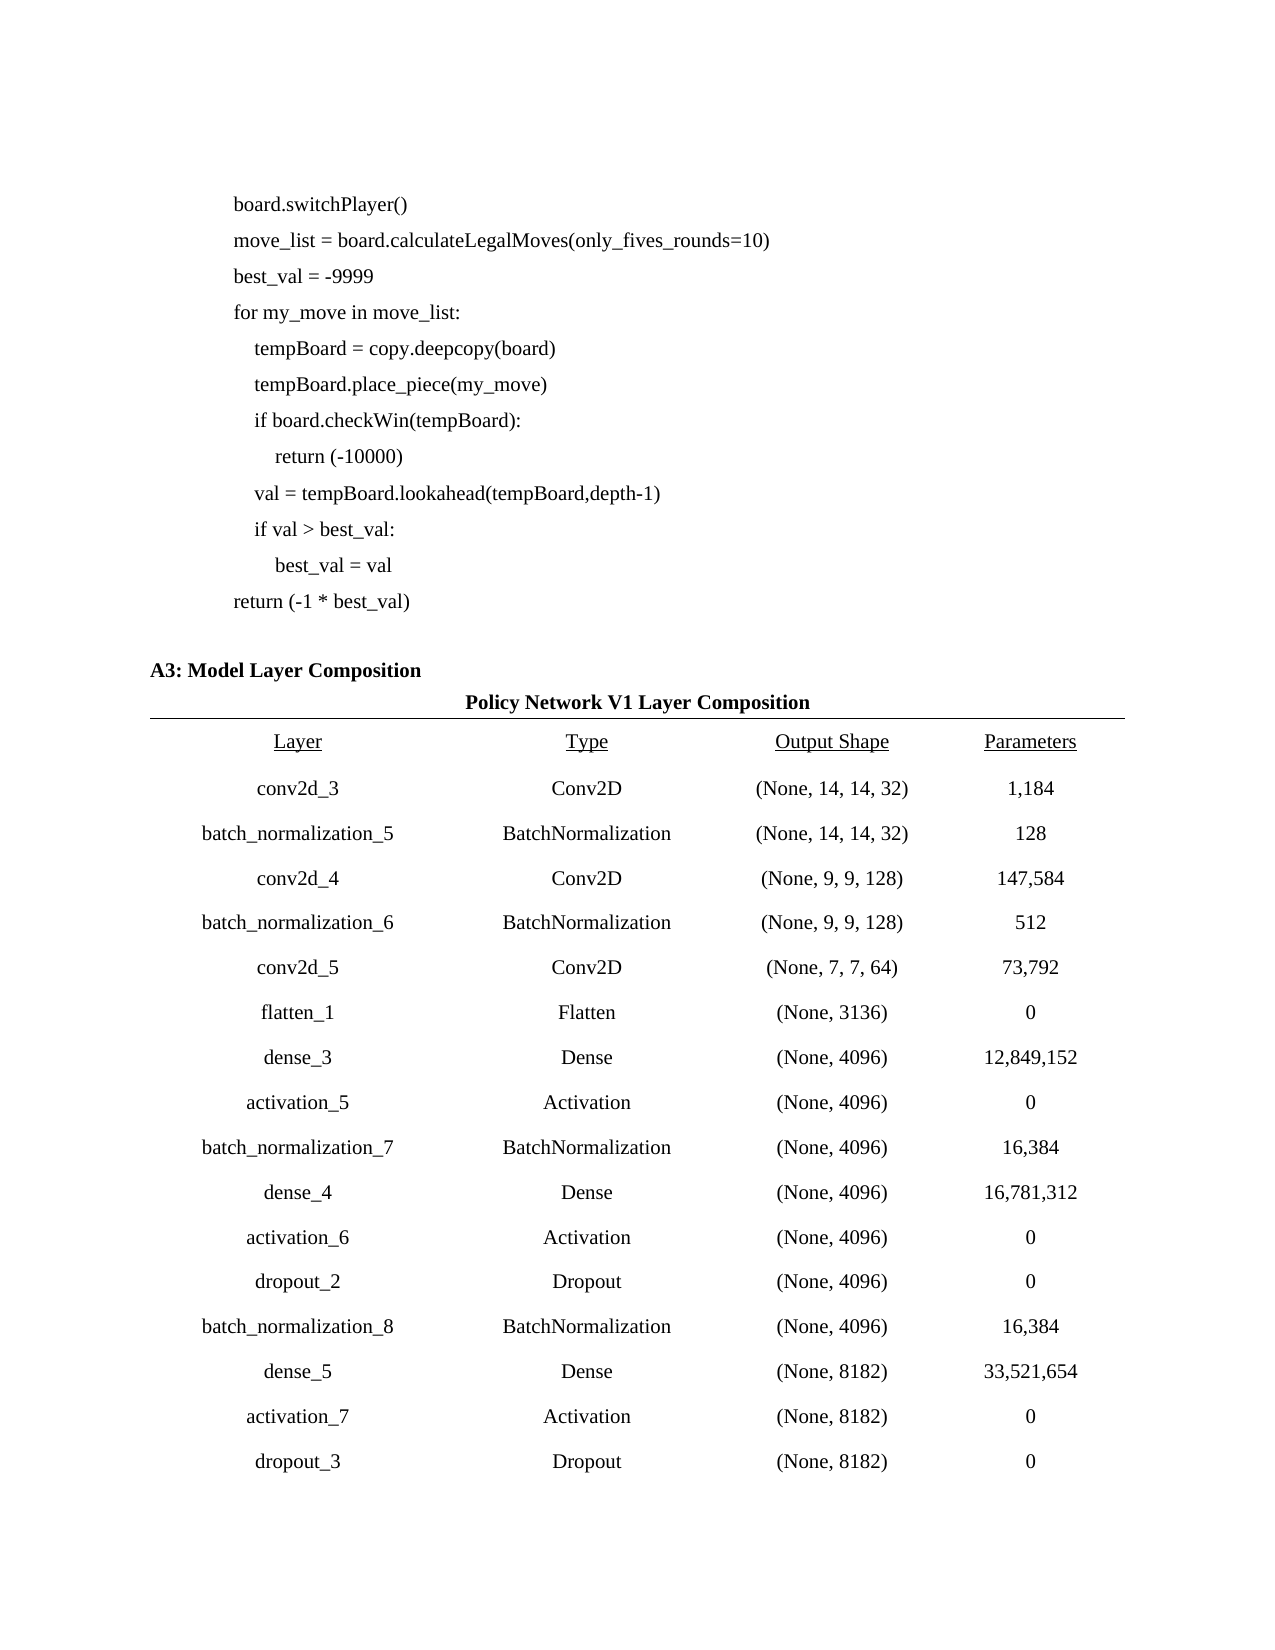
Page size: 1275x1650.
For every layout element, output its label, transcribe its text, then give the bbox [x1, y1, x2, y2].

table_cell (None, 7, 7, 64) [728, 945, 936, 990]
table_cell (None, 9, 9, 128) [728, 855, 936, 900]
table_cell conv2d_4 [150, 855, 445, 900]
table_cell BatchNormalization [445, 1124, 728, 1169]
table_cell Activation [445, 1214, 728, 1259]
text if board.checkWin(tempBoard): [150, 408, 1125, 432]
table_cell batch_normalization_5 [150, 810, 445, 855]
table_cell 0 [936, 1080, 1125, 1124]
table_cell (None, 4096) [728, 1080, 936, 1124]
table_cell 1,184 [936, 765, 1125, 810]
table_cell Flatten [445, 990, 728, 1034]
text for my_move in move_list: [150, 300, 1125, 324]
table_cell (None, 8182) [728, 1349, 936, 1394]
table_cell dense_4 [150, 1169, 445, 1214]
table_cell 16,781,312 [936, 1169, 1125, 1214]
table_cell 12,849,152 [936, 1035, 1125, 1079]
table_cell (None, 4096) [728, 1124, 936, 1169]
table_cell 0 [936, 1259, 1125, 1304]
text best_val = val [150, 552, 1125, 577]
table_cell conv2d_3 [150, 765, 445, 810]
text best_val = -9999 [150, 264, 1125, 288]
table_cell 16,384 [936, 1304, 1125, 1349]
table_cell 512 [936, 900, 1125, 945]
table_cell (None, 4096) [728, 1304, 936, 1349]
table_cell batch_normalization_7 [150, 1124, 445, 1169]
table_cell (None, 9, 9, 128) [728, 900, 936, 945]
table_cell (None, 3136) [728, 990, 936, 1034]
table_cell Conv2D [445, 945, 728, 990]
table_cell (None, 8182) [728, 1439, 936, 1483]
table_cell 16,384 [936, 1124, 1125, 1169]
table_cell flatten_1 [150, 990, 445, 1034]
table_cell 147,584 [936, 855, 1125, 900]
table_cell (None, 14, 14, 32) [728, 765, 936, 810]
table_cell 73,792 [936, 945, 1125, 990]
table_cell BatchNormalization [445, 810, 728, 855]
table_cell batch_normalization_6 [150, 900, 445, 945]
text move_list = board.calculateLegalMoves(only_fives_rounds=10) [150, 228, 1125, 252]
text if val > best_val: [150, 516, 1125, 541]
table_cell dropout_2 [150, 1259, 445, 1304]
table_header Type [445, 719, 728, 765]
table_cell 128 [936, 810, 1125, 855]
table_cell Activation [445, 1080, 728, 1124]
table_cell batch_normalization_8 [150, 1304, 445, 1349]
table_cell (None, 4096) [728, 1214, 936, 1259]
table_cell Conv2D [445, 765, 728, 810]
table_cell Dense [445, 1169, 728, 1214]
table_cell dropout_3 [150, 1439, 445, 1483]
table_header Parameters [936, 719, 1125, 765]
table_cell (None, 14, 14, 32) [728, 810, 936, 855]
table_cell 0 [936, 1394, 1125, 1439]
table_cell Activation [445, 1394, 728, 1439]
table_cell (None, 8182) [728, 1394, 936, 1439]
table_cell 0 [936, 990, 1125, 1034]
subtitle A3: Model Layer Composition [150, 658, 1125, 682]
text return (-1 * best_val) [150, 588, 1125, 613]
text tempBoard.place_piece(my_move) [150, 372, 1125, 396]
text return (-10000) [150, 444, 1125, 468]
table_cell Dense [445, 1349, 728, 1394]
table_cell conv2d_5 [150, 945, 445, 990]
table_cell BatchNormalization [445, 1304, 728, 1349]
table_cell activation_5 [150, 1080, 445, 1124]
table_cell dense_5 [150, 1349, 445, 1394]
table_cell dense_3 [150, 1035, 445, 1079]
table_cell BatchNormalization [445, 900, 728, 945]
text tempBoard = copy.deepcopy(board) [150, 336, 1125, 360]
table_cell Conv2D [445, 855, 728, 900]
table_cell 0 [936, 1439, 1125, 1483]
table_cell Dropout [445, 1259, 728, 1304]
table_cell Dense [445, 1035, 728, 1079]
text Policy Network V1 Layer Composition [150, 690, 1125, 714]
table_cell 33,521,654 [936, 1349, 1125, 1394]
table_header Output Shape [728, 719, 936, 765]
text board.switchPlayer() [150, 192, 1125, 216]
table_cell 0 [936, 1214, 1125, 1259]
text val = tempBoard.lookahead(tempBoard,depth-1) [150, 480, 1125, 504]
table_cell (None, 4096) [728, 1169, 936, 1214]
table_cell activation_7 [150, 1394, 445, 1439]
table_cell (None, 4096) [728, 1035, 936, 1079]
table_header Layer [150, 719, 445, 765]
table_cell (None, 4096) [728, 1259, 936, 1304]
table_cell Dropout [445, 1439, 728, 1483]
table_cell activation_6 [150, 1214, 445, 1259]
